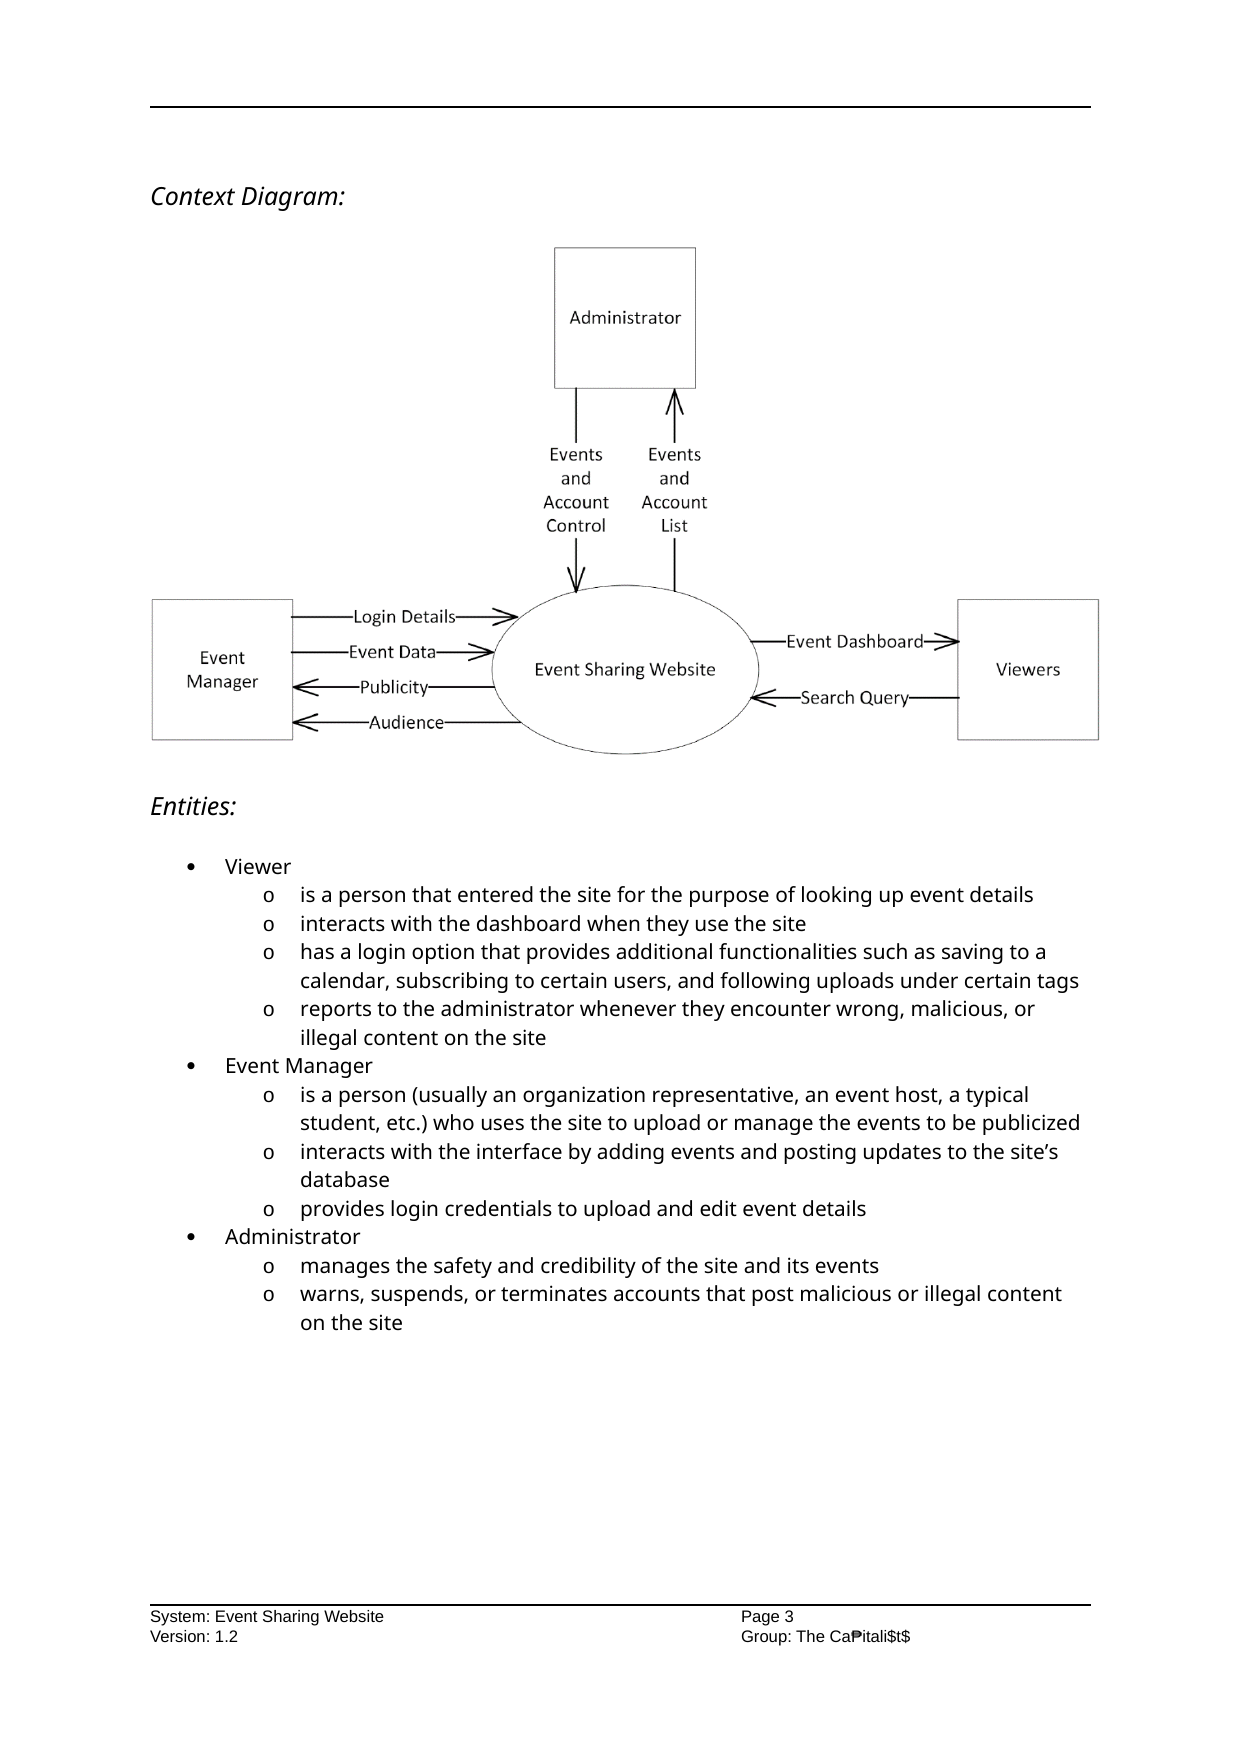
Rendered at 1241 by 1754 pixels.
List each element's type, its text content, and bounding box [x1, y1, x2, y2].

list interacts with the dashboard when they use the site [262, 909, 1091, 937]
list Event Manager [187, 1051, 1091, 1080]
list reports to the administrator whenever they encounter wrong, malicious, or illegal content on the site [262, 994, 1091, 1051]
list warns, suspends, or terminates accounts that post malicious or illegal content on the site [262, 1279, 1091, 1336]
text Entities: [150, 789, 1091, 823]
text Context Diagram: [150, 178, 1091, 212]
list Administrator [187, 1222, 1091, 1251]
list interacts with the interface by adding events and posting updates to the site’s database [262, 1137, 1091, 1194]
list has a login option that provides additional functionalities such as saving to a calendar, subscribing to certain users, and following uploads under certain tags [262, 937, 1091, 994]
list manages the safety and credibility of the site and its events [262, 1251, 1091, 1279]
list provides login credentials to upload and edit event details [262, 1194, 1091, 1222]
list Viewer [187, 852, 1091, 880]
list is a person (usually an organization representative, an event host, a typical student, etc.) who uses the site to upload or manage the events to be publicized [262, 1080, 1091, 1137]
list is a person that entered the site for the purpose of looking up event details [262, 880, 1091, 909]
